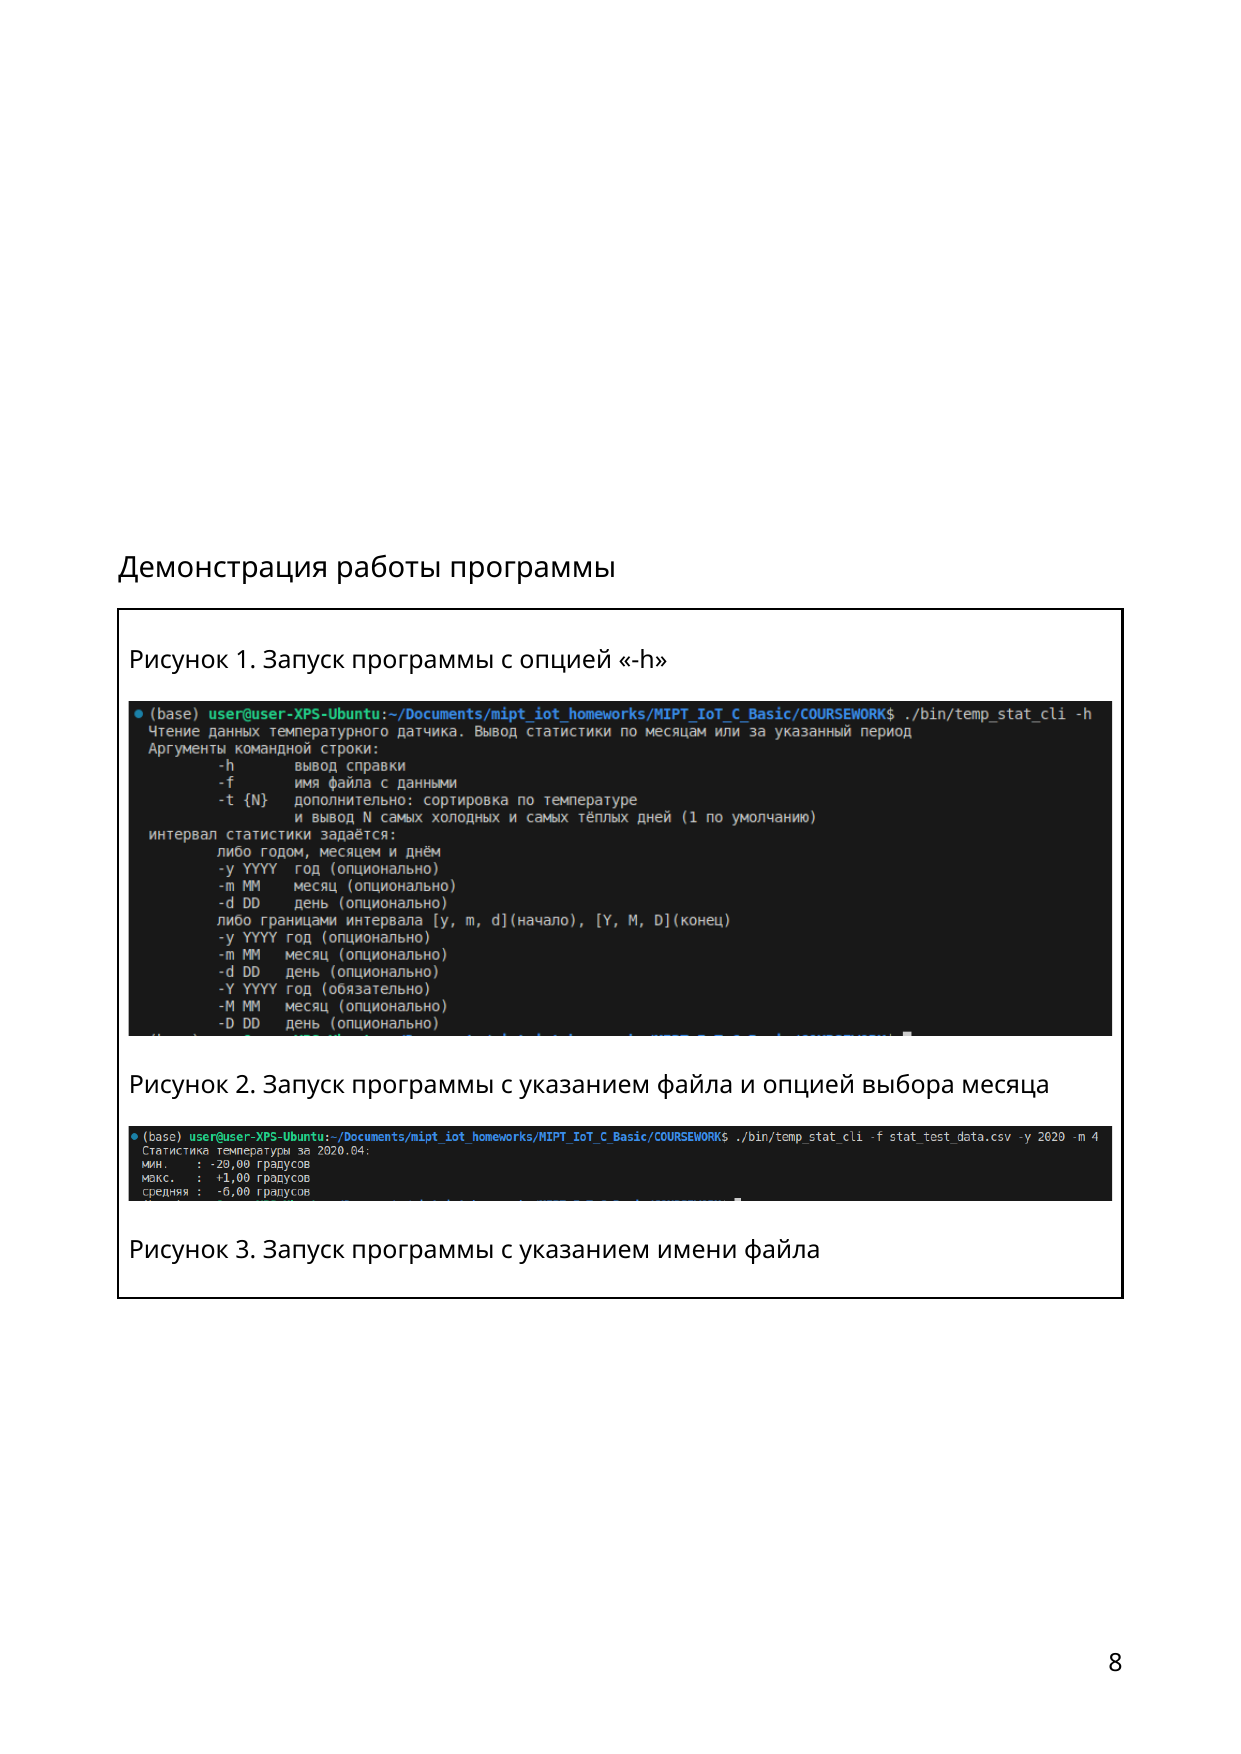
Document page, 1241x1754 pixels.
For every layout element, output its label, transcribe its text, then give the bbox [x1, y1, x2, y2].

picture [128, 1126, 1113, 1201]
table_header Рисунок 1. Запуск программы с опцией «-h» Рисунок 2. Запуск программы с указанием файла и опцией выбора месяца Рисунок 3. Запуск программы с указанием имени файла [119, 610, 1121, 1297]
subtitle Демонстрация работы программы [118, 554, 1122, 583]
picture [128, 701, 1113, 1036]
